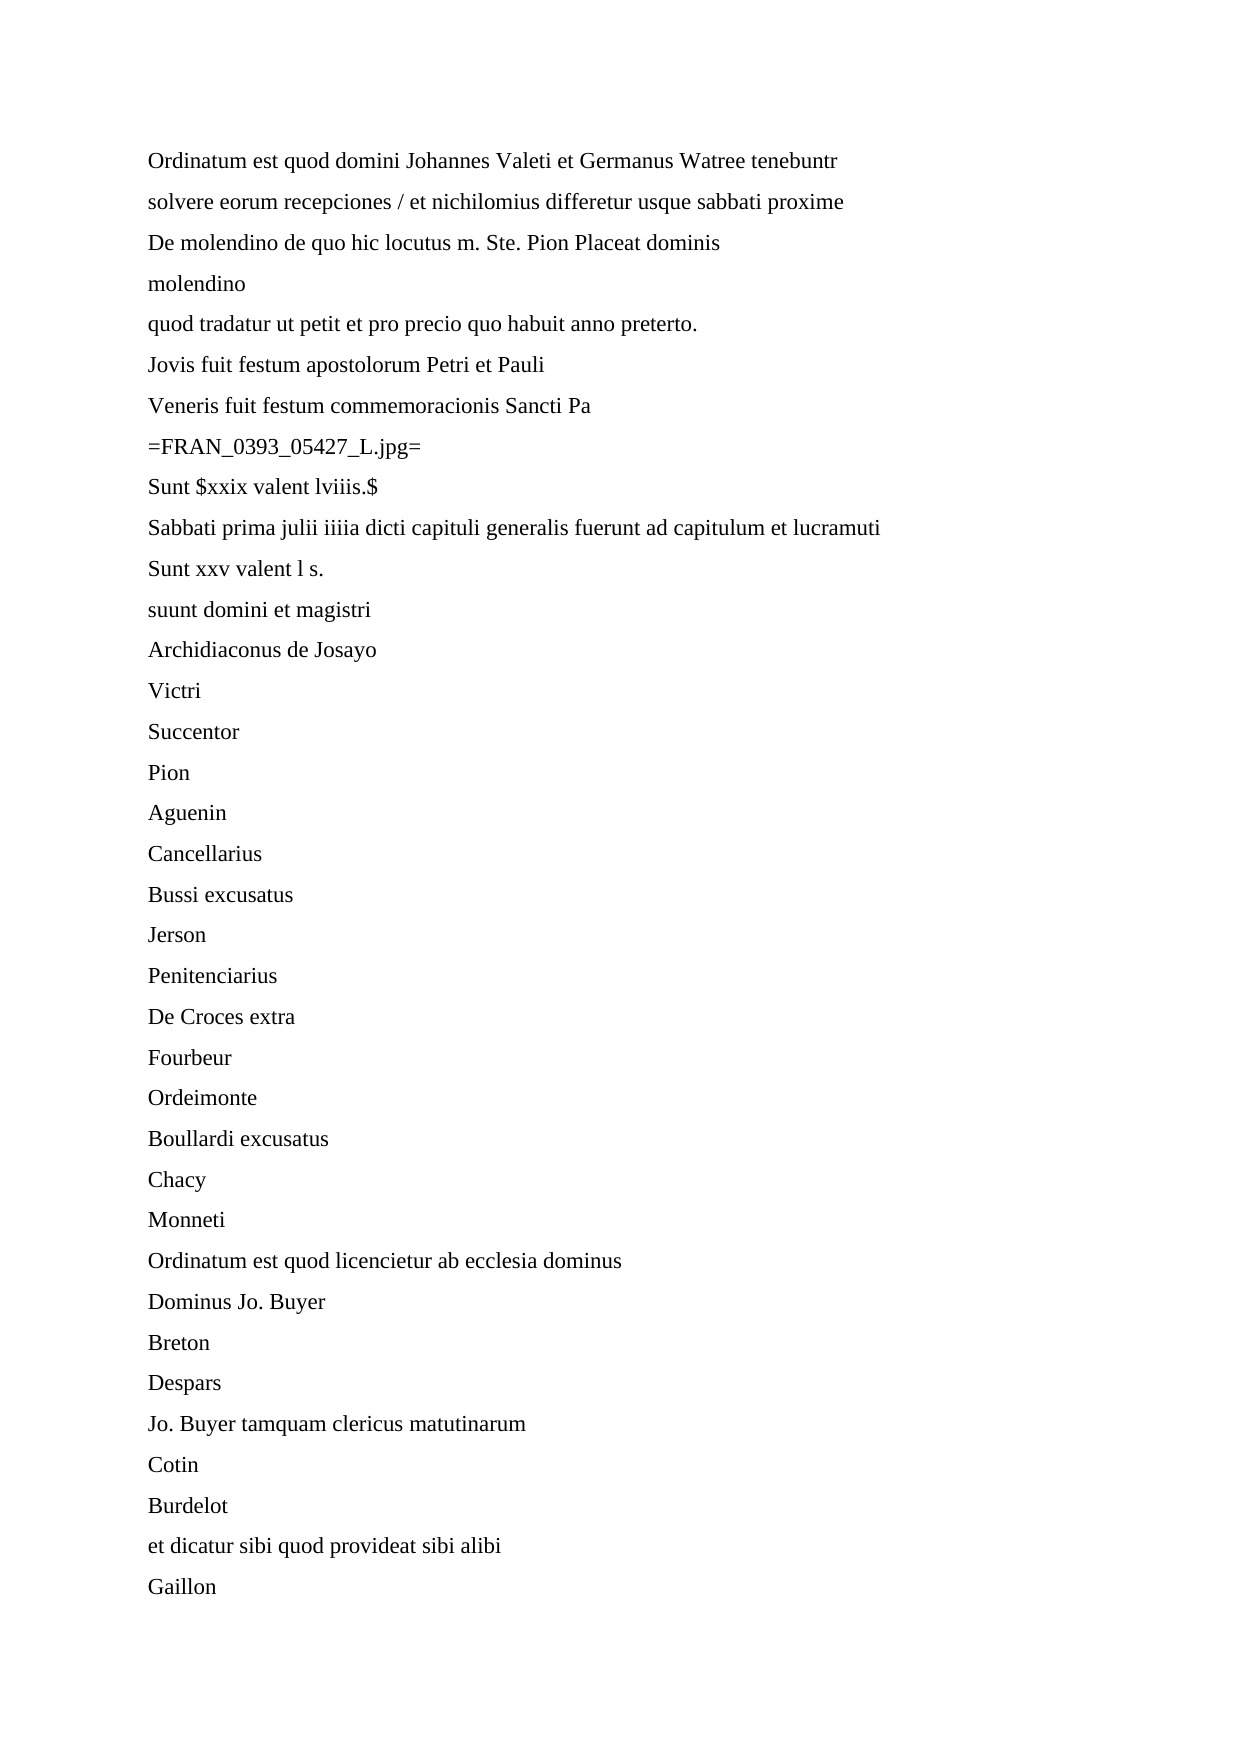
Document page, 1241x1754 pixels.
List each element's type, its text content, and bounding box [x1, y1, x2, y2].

text Despars [148, 1369, 1093, 1396]
text Breton [148, 1329, 1093, 1355]
text Monneti [148, 1207, 1093, 1233]
text Bussi excusatus [148, 881, 1093, 907]
text Aguenin [148, 799, 1093, 826]
text Jerson [148, 921, 1093, 948]
text Burdelot [148, 1492, 1093, 1518]
text Dominus Jo. Buyer [148, 1288, 1093, 1314]
text Gaillon [148, 1573, 1093, 1599]
text Jovis fuit festum apostolorum Petri et Pauli [148, 351, 1093, 378]
text Fourbeur [148, 1044, 1093, 1070]
text Pion [148, 758, 1093, 785]
text Ordeimonte [148, 1084, 1093, 1111]
text et dicatur sibi quod provideat sibi alibi [148, 1532, 1093, 1559]
text Ordinatum est quod domini Johannes Valeti et Germanus Watree tenebuntr [148, 148, 1093, 174]
text Archidiaconus de Josayo [148, 636, 1093, 663]
text =FRAN_0393_05427_L.jpg= [148, 433, 1093, 459]
text Jo. Buyer tamquam clericus matutinarum [148, 1410, 1093, 1437]
text Sunt $xxix valent lviiis.$ [148, 473, 1093, 500]
text quod tradatur ut petit et pro precio quo habuit anno preterto. [148, 311, 1093, 337]
text Veneris fuit festum commemoracionis Sancti Pa [148, 392, 1093, 418]
text Ordinatum est quod licencietur ab ecclesia dominus [148, 1247, 1093, 1274]
text molendino [148, 270, 1093, 296]
text De Croces extra [148, 1003, 1093, 1029]
text Penitenciarius [148, 962, 1093, 988]
text Sabbati prima julii iiiia dicti capituli generalis fuerunt ad capitulum et lucramuti [148, 514, 1093, 541]
text Cotin [148, 1451, 1093, 1477]
text Victri [148, 677, 1093, 703]
text suunt domini et magistri [148, 596, 1093, 622]
text Sunt xxv valent l s. [148, 555, 1093, 581]
text Succentor [148, 718, 1093, 744]
text solvere eorum recepciones / et nichilomius differetur usque sabbati proxime [148, 188, 1093, 215]
text Boullardi excusatus [148, 1125, 1093, 1151]
text De molendino de quo hic locutus m. Ste. Pion Placeat dominis [148, 229, 1093, 255]
text Cancellarius [148, 840, 1093, 866]
text Chacy [148, 1166, 1093, 1192]
